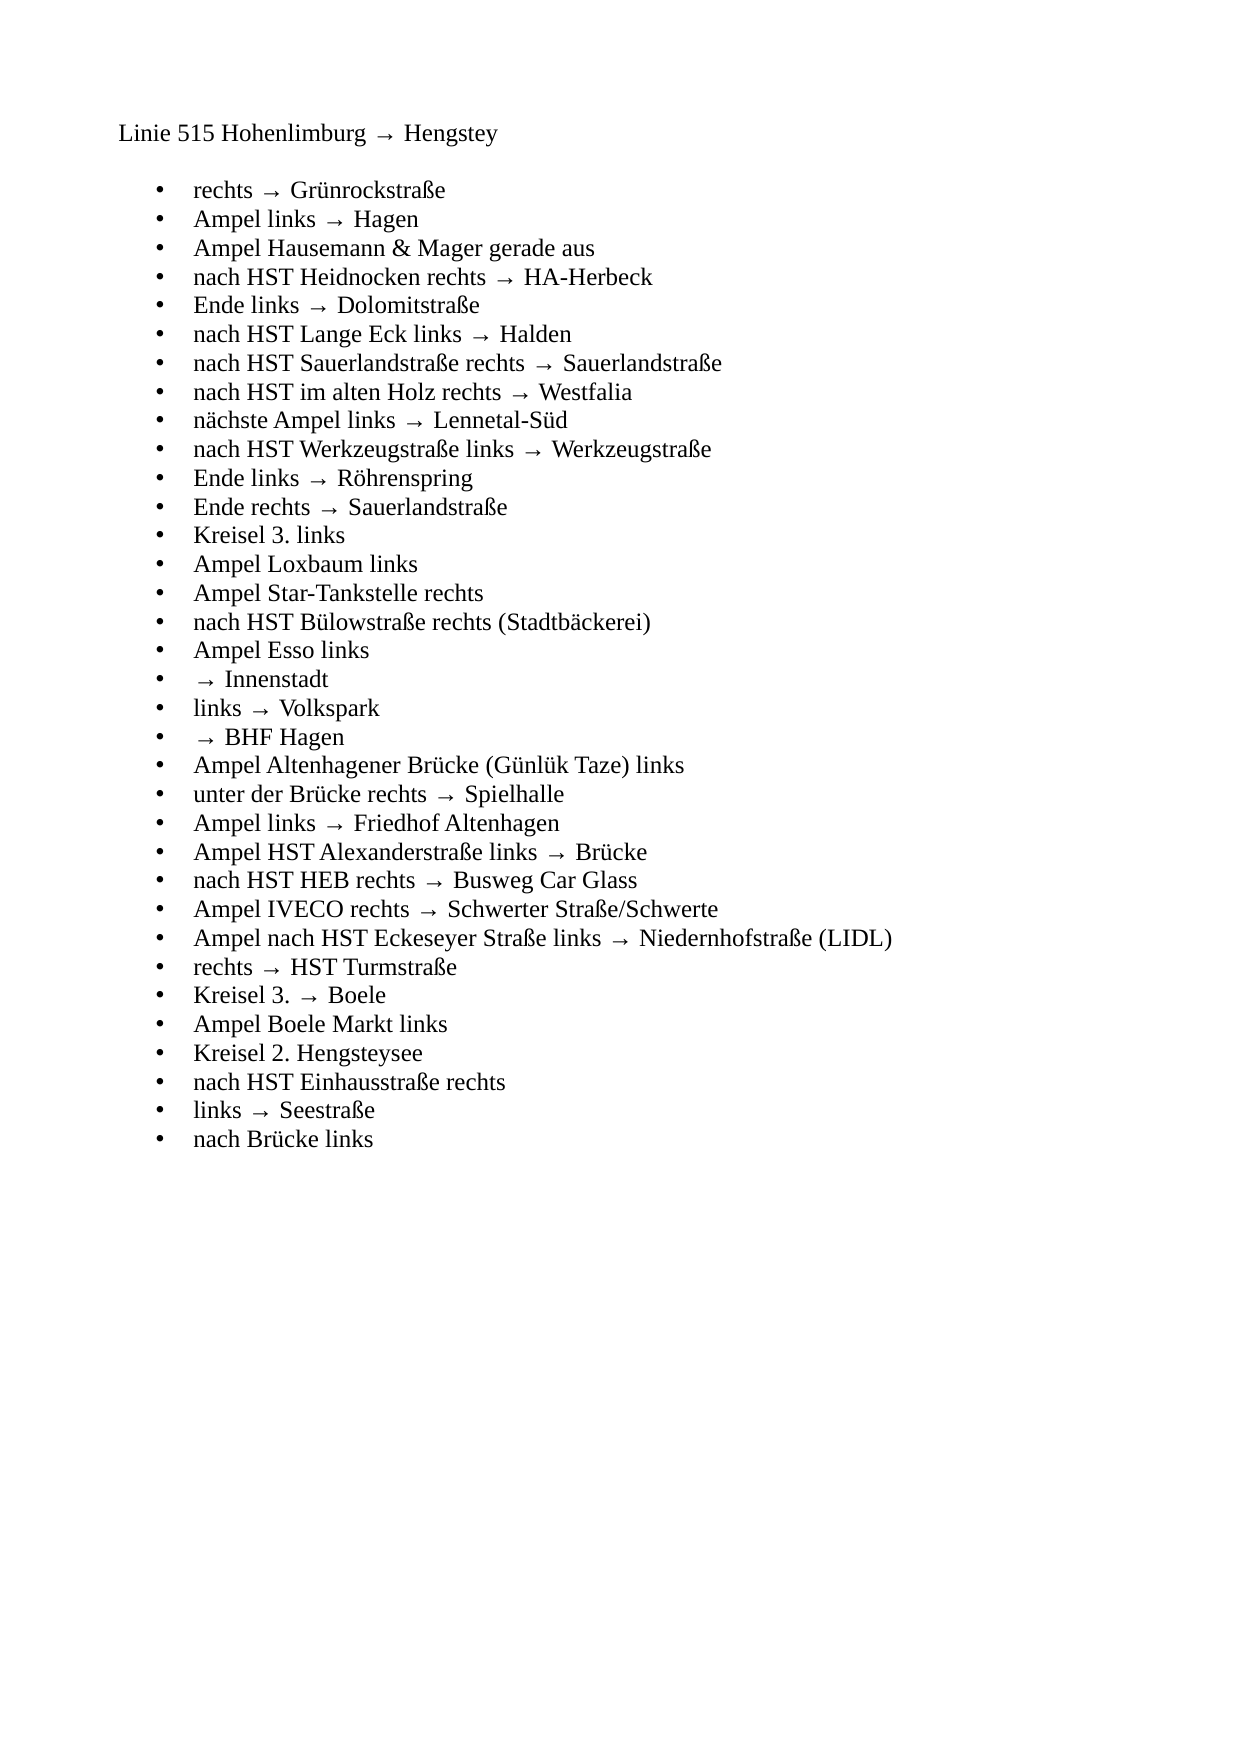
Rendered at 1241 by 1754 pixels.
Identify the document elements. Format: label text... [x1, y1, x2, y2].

list Ampel IVECO rechts → Schwerter Straße/Schwerte [156, 894, 1122, 923]
list nach HST HEB rechts → Busweg Car Glass [156, 866, 1122, 894]
list rechts → HST Turmstraße [156, 952, 1122, 981]
list nach HST Werkzeugstraße links → Werkzeugstraße [156, 434, 1122, 463]
list links → Volkspark [156, 693, 1122, 722]
list Ende rechts → Sauerlandstraße [156, 492, 1122, 521]
list Ampel nach HST Eckeseyer Straße links → Niedernhofstraße (LIDL) [156, 923, 1122, 952]
list nach HST Heidnocken rechts → HA-Herbeck [156, 262, 1122, 291]
list Ampel Star-Tankstelle rechts [156, 578, 1122, 607]
list → Innenstadt [156, 664, 1122, 693]
list Ampel Loxbaum links [156, 549, 1122, 578]
list Ampel links → Friedhof Altenhagen [156, 808, 1122, 837]
text Linie 515 Hohenlimburg → Hengstey [118, 118, 1122, 147]
list Ampel HST Alexanderstraße links → Brücke [156, 837, 1122, 866]
list nach HST im alten Holz rechts → Westfalia [156, 377, 1122, 406]
list Ende links → Dolomitstraße [156, 291, 1122, 319]
list Kreisel 3. links [156, 521, 1122, 549]
list Ampel Altenhagener Brücke (Günlük Taze) links [156, 751, 1122, 779]
list Ampel Esso links [156, 636, 1122, 664]
list unter der Brücke rechts → Spielhalle [156, 779, 1122, 808]
list links → Seestraße [156, 1096, 1122, 1124]
list Kreisel 2. Hengsteysee [156, 1038, 1122, 1067]
list → BHF Hagen [156, 722, 1122, 751]
list rechts → Grünrockstraße [156, 176, 1122, 204]
list nach HST Lange Eck links → Halden [156, 319, 1122, 348]
list Kreisel 3. → Boele [156, 981, 1122, 1009]
list nach Brücke links [156, 1124, 1122, 1153]
list Ampel Hausemann & Mager gerade aus [156, 233, 1122, 262]
list Ende links → Röhrenspring [156, 463, 1122, 492]
list Ampel Boele Markt links [156, 1009, 1122, 1038]
list nach HST Bülowstraße rechts (Stadtbäckerei) [156, 607, 1122, 636]
list nach HST Einhausstraße rechts [156, 1067, 1122, 1096]
list Ampel links → Hagen [156, 204, 1122, 233]
list nächste Ampel links → Lennetal-Süd [156, 406, 1122, 434]
list nach HST Sauerlandstraße rechts → Sauerlandstraße [156, 348, 1122, 377]
